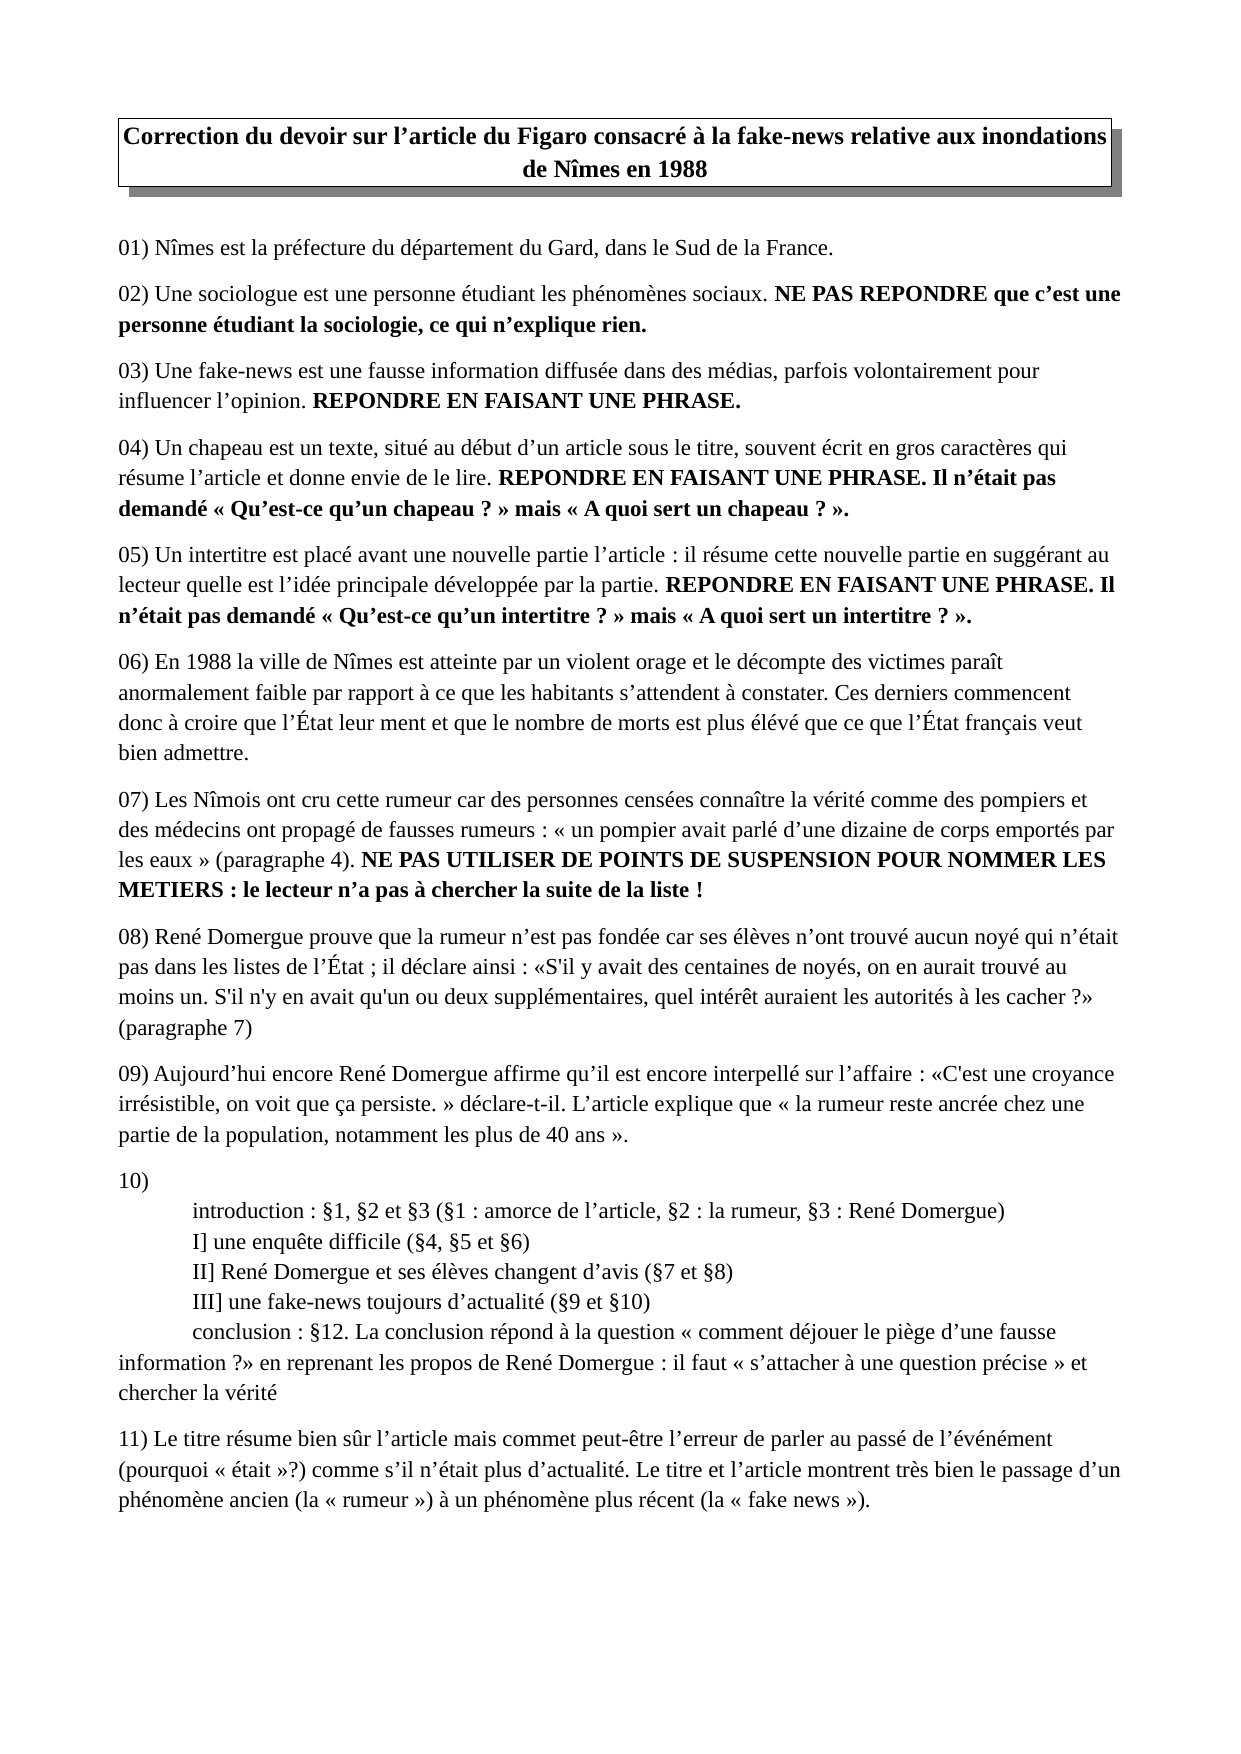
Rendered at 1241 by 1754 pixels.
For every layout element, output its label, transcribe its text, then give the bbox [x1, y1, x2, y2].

text 07) Les Nîmois ont cru cette rumeur car des personnes censées connaître la vérité comme des pompiers et des médecins ont propagé de fausses rumeurs : « un pompier avait parlé d’une dizaine de corps emportés par les eaux » (paragraphe 4). NE PAS UTILISER DE POINTS DE SUSPENSION POUR NOMMER LES METIERS : le lecteur n’a pas à chercher la suite de la liste ! [118, 786, 1122, 903]
text 04) Un chapeau est un texte, situé au début d’un article sous le titre, souvent écrit en gros caractères qui résume l’article et donne envie de le lire. REPONDRE EN FAISANT UNE PHRASE. Il n’était pas demandé « Qu’est-ce qu’un chapeau ? » mais « A quoi sert un chapeau ? ». [118, 434, 1122, 521]
text 08) René Domergue prouve que la rumeur n’est pas fondée car ses élèves n’ont trouvé aucun noyé qui n’était pas dans les listes de l’État ; il déclare ainsi : «S'il y avait des centaines de noyés, on en aurait trouvé au moins un. S'il n'y en avait qu'un ou deux supplémentaires, quel intérêt auraient les autorités à les cacher ?» (paragraphe 7) [118, 923, 1122, 1040]
text 02) Une sociologue est une personne étudiant les phénomènes sociaux. NE PAS REPONDRE que c’est une personne étudiant la sociologie, ce qui n’explique rien. [118, 281, 1122, 337]
text 09) Aujourd’hui encore René Domergue affirme qu’il est encore interpellé sur l’affaire : «C'est une croyance irrésistible, on voit que ça persiste. » déclare-t-il. L’article explique que « la rumeur reste ancrée chez une partie de la population, notamment les plus de 40 ans ». [118, 1060, 1122, 1147]
text 06) En 1988 la ville de Nîmes est atteinte par un violent orage et le décompte des victimes paraît anormalement faible par rapport à ce que les habitants s’attendent à constater. Ces derniers commencent donc à croire que l’État leur ment et que le nombre de morts est plus élévé que ce que l’État français veut bien admettre. [118, 648, 1122, 765]
text 03) Une fake-news est une fausse information diffusée dans des médias, parfois volontairement pour influencer l’opinion. REPONDRE EN FAISANT UNE PHRASE. [118, 357, 1122, 414]
text III] une fake-news toujours d’actualité (§9 et §10) [118, 1288, 1122, 1314]
text 11) Le titre résume bien sûr l’article mais commet peut-être l’erreur de parler au passé de l’événément (pourquoi « était »?) comme s’il n’était plus d’actualité. Le titre et l’article montrent très bien le passage d’un phénomène ancien (la « rumeur ») à un phénomène plus récent (la « fake news »). [118, 1426, 1122, 1512]
text II] René Domergue et ses élèves changent d’avis (§7 et §8) [118, 1258, 1122, 1284]
text Correction du devoir sur l’article du Figaro consacré à la fake-news relative aux inondations de Nîmes en 1988 [119, 119, 1111, 186]
text 10) [118, 1167, 1122, 1194]
text 01) Nîmes est la préfecture du département du Gard, dans le Sud de la France. [118, 234, 1122, 260]
text introduction : §1, §2 et §3 (§1 : amorce de l’article, §2 : la rumeur, §3 : René Domergue) [118, 1198, 1122, 1224]
text conclusion : §12. La conclusion répond à la question « comment déjouer le piège d’une fausse information ?» en reprenant les propos de René Domergue : il faut « s’attacher à une question précise » et chercher la vérité [118, 1318, 1122, 1405]
text 05) Un intertitre est placé avant une nouvelle partie l’article : il résume cette nouvelle partie en suggérant au lecteur quelle est l’idée principale développée par la partie. REPONDRE EN FAISANT UNE PHRASE. Il n’était pas demandé « Qu’est-ce qu’un intertitre ? » mais « A quoi sert un intertitre ? ». [118, 541, 1122, 628]
text I] une enquête difficile (§4, §5 et §6) [118, 1228, 1122, 1254]
